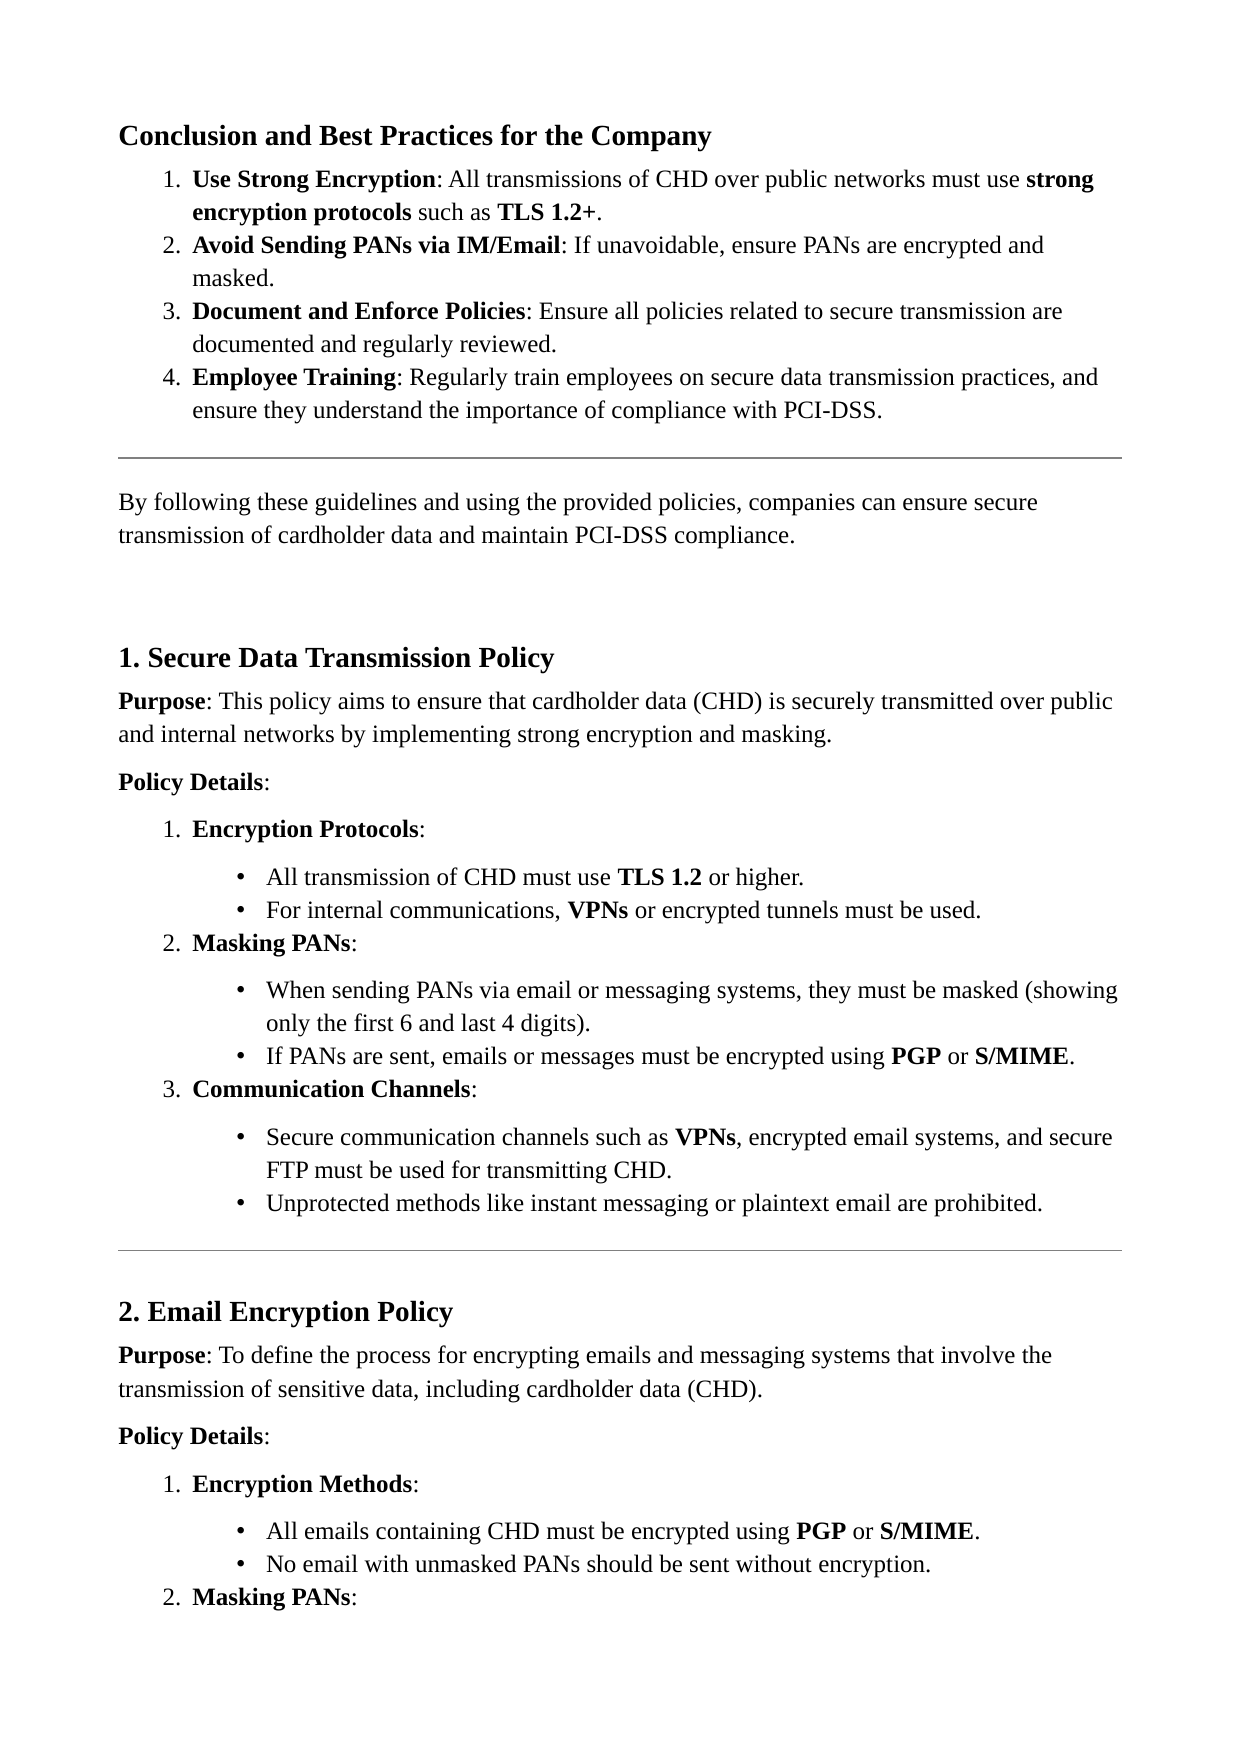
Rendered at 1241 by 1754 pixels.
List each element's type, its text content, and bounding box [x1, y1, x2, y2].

list No email with unmasked PANs should be sent without encryption. [236, 1549, 1122, 1578]
list Document and Enforce Policies: Ensure all policies related to secure transmission are documented and regularly reviewed. [162, 296, 1122, 358]
subtitle 1. Secure Data Transmission Policy [118, 640, 1122, 673]
subtitle 2. Email Encryption Policy [118, 1294, 1122, 1328]
list Employee Training: Regularly train employees on secure data transmission practices, and ensure they understand the importance of compliance with PCI-DSS. [162, 362, 1122, 424]
list All emails containing CHD must be encrypted using PGP or S/MIME. [236, 1516, 1122, 1545]
list Use Strong Encryption: All transmissions of CHD over public networks must use strong encryption protocols such as TLS 1.2+. [162, 164, 1122, 226]
text Purpose: This policy aims to ensure that cardholder data (CHD) is securely transmitted over public and internal networks by implementing strong encryption and masking. [118, 686, 1122, 748]
text Policy Details: [118, 767, 1122, 795]
list Masking PANs: [162, 1582, 1122, 1611]
list Encryption Protocols: [162, 814, 1122, 843]
text Policy Details: [118, 1421, 1122, 1450]
list If PANs are sent, emails or messages must be encrypted using PGP or S/MIME. [236, 1041, 1122, 1070]
list Communication Channels: [162, 1074, 1122, 1103]
list Unprotected methods like instant messaging or plaintext email are prohibited. [236, 1188, 1122, 1217]
text Purpose: To define the process for encrypting emails and messaging systems that involve the transmission of sensitive data, including cardholder data (CHD). [118, 1341, 1122, 1402]
list Secure communication channels such as VPNs, encrypted email systems, and secure FTP must be used for transmitting CHD. [236, 1122, 1122, 1184]
list Masking PANs: [162, 928, 1122, 957]
list When sending PANs via email or messaging systems, they must be masked (showing only the first 6 and last 4 digits). [236, 975, 1122, 1037]
list Avoid Sending PANs via IM/Email: If unavoidable, ensure PANs are encrypted and masked. [162, 230, 1122, 292]
list Encryption Methods: [162, 1469, 1122, 1498]
list All transmission of CHD must use TLS 1.2 or higher. [236, 862, 1122, 891]
list For internal communications, VPNs or encrypted tunnels must be used. [236, 895, 1122, 923]
text By following these guidelines and using the provided policies, companies can ensure secure transmission of cardholder data and maintain PCI-DSS compliance. [118, 487, 1122, 549]
subtitle Conclusion and Best Practices for the Company [118, 118, 1122, 152]
